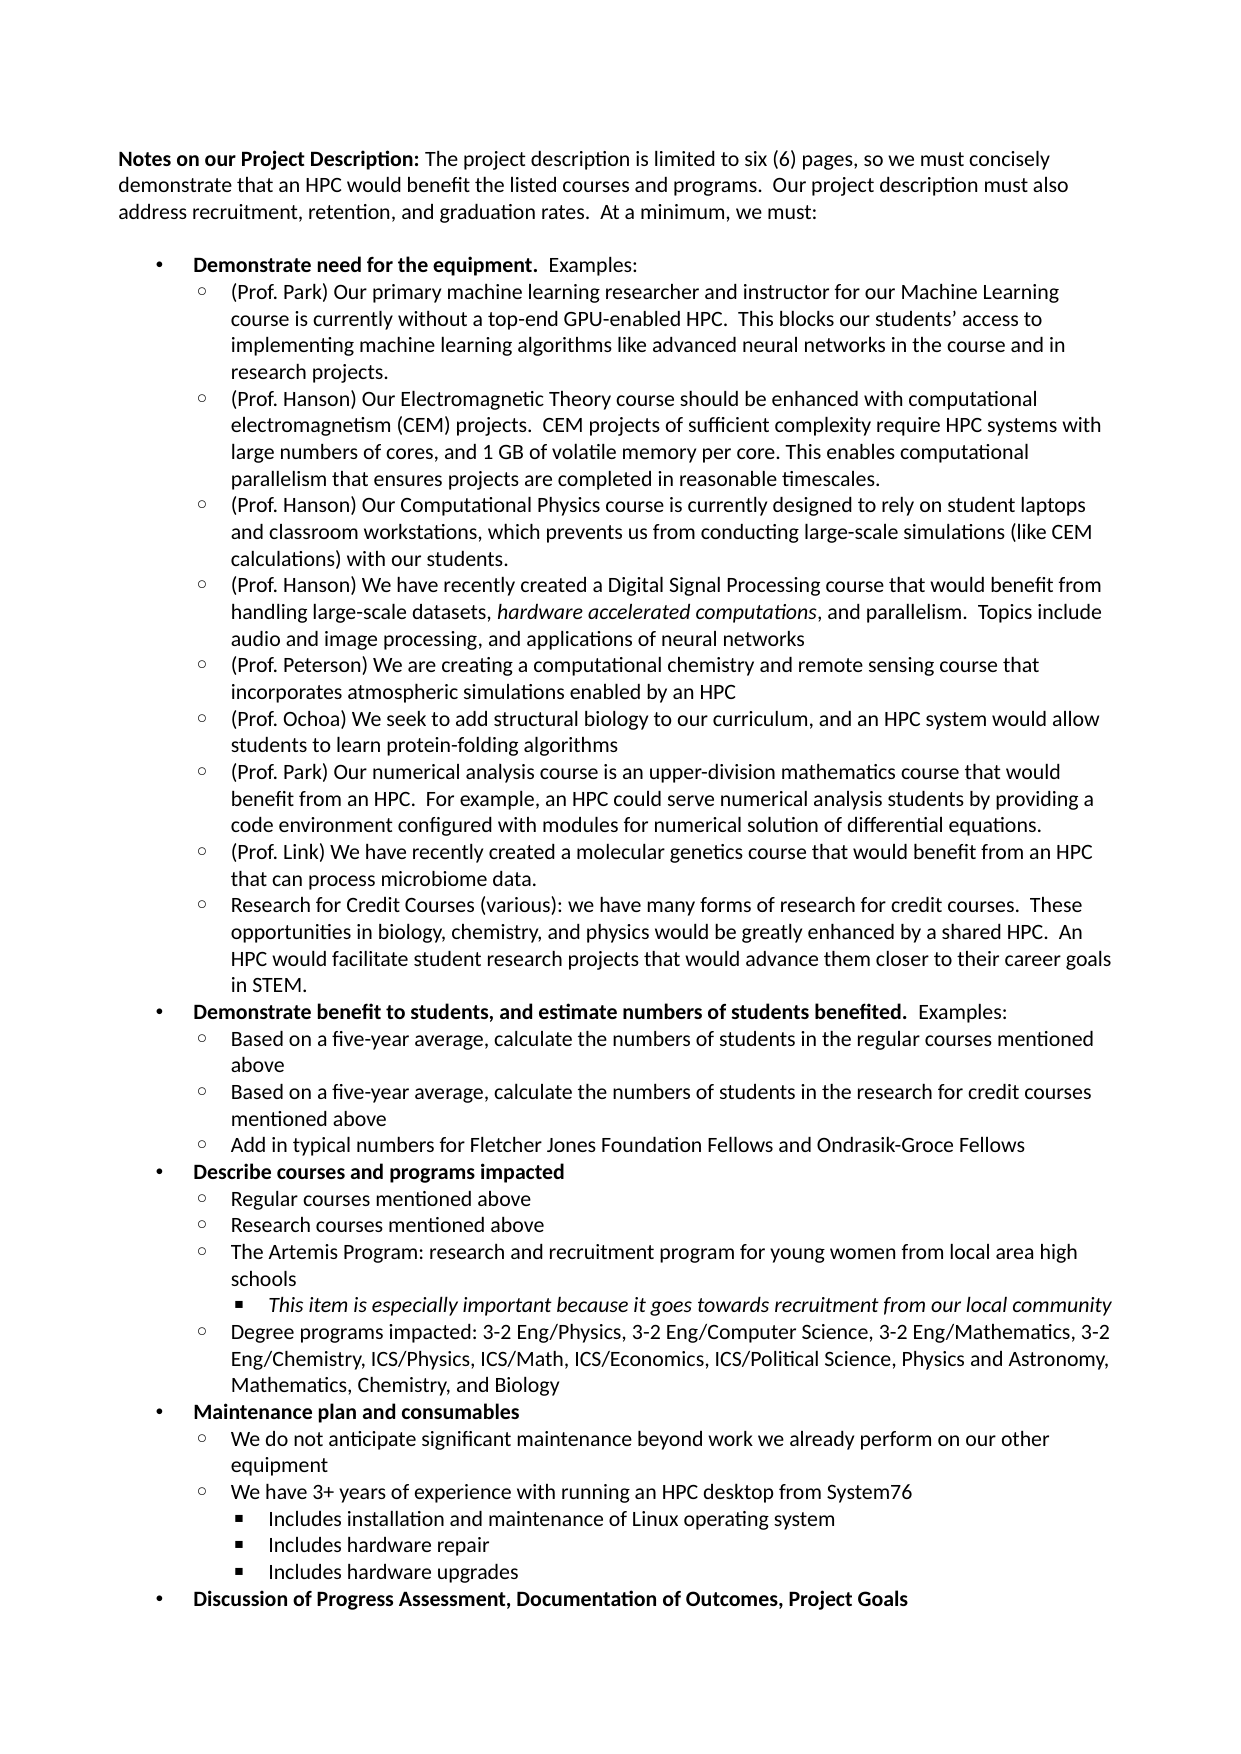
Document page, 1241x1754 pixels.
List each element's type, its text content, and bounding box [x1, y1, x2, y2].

list (Prof. Hanson) We have recently created a Digital Signal Processing course that would benefit from handling large-scale datasets, hardware accelerated computations, and parallelism. Topics include audio and image processing, and applications of neural networks [193, 571, 1122, 651]
list (Prof. Hanson) Our Electromagnetic Theory course should be enhanced with computational electromagnetism (CEM) projects. CEM projects of sufficient complexity require HPC systems with large numbers of cores, and 1 GB of volatile memory per core. This enables computational parallelism that ensures projects are completed in reasonable timescales. [193, 385, 1122, 491]
list (Prof. Ochoa) We seek to add structural biology to our curriculum, and an HPC system would allow students to learn protein-folding algorithms [193, 705, 1122, 758]
list Includes installation and maintenance of Linux operating system [231, 1505, 1122, 1531]
list Degree programs impacted: 3-2 Eng/Physics, 3-2 Eng/Computer Science, 3-2 Eng/Mathematics, 3-2 Eng/Chemistry, ICS/Physics, ICS/Math, ICS/Economics, ICS/Political Science, Physics and Astronomy, Mathematics, Chemistry, and Biology [193, 1318, 1122, 1398]
list Regular courses mentioned above [193, 1185, 1122, 1211]
list Research for Credit Courses (various): we have many forms of research for credit courses. These opportunities in biology, chemistry, and physics would be greatly enhanced by a shared HPC. An HPC would facilitate student research projects that would advance them closer to their career goals in STEM. [193, 891, 1122, 998]
list This item is especially important because it goes towards recruitment from our local community [231, 1291, 1122, 1318]
list Based on a five-year average, calculate the numbers of students in the research for credit courses mentioned above [193, 1078, 1122, 1131]
list Based on a five-year average, calculate the numbers of students in the regular courses mentioned above [193, 1025, 1122, 1078]
list Demonstrate need for the equipment. Examples: [156, 251, 1122, 278]
list We do not anticipate significant maintenance beyond work we already perform on our other equipment [193, 1425, 1122, 1478]
list (Prof. Park) Our primary machine learning researcher and instructor for our Machine Learning course is currently without a top-end GPU-enabled HPC. This blocks our students’ access to implementing machine learning algorithms like advanced neural networks in the course and in research projects. [193, 278, 1122, 385]
list (Prof. Hanson) Our Computational Physics course is currently designed to rely on student laptops and classroom workstations, which prevents us from conducting large-scale simulations (like CEM calculations) with our students. [193, 491, 1122, 571]
list We have 3+ years of experience with running an HPC desktop from System76 [193, 1478, 1122, 1505]
list Describe courses and programs impacted [156, 1158, 1122, 1185]
list (Prof. Peterson) We are creating a computational chemistry and remote sensing course that incorporates atmospheric simulations enabled by an HPC [193, 651, 1122, 705]
list Research courses mentioned above [193, 1211, 1122, 1238]
list (Prof. Park) Our numerical analysis course is an upper-division mathematics course that would benefit from an HPC. For example, an HPC could serve numerical analysis students by providing a code environment configured with modules for numerical solution of differential equations. [193, 758, 1122, 838]
list Includes hardware repair [231, 1531, 1122, 1558]
text Notes on our Project Description: The project description is limited to six (6) pages, so we must concisely demonstrate that an HPC would benefit the listed courses and programs. Our project description must also address recruitment, retention, and graduation rates. At a minimum, we must: [118, 145, 1122, 225]
list (Prof. Link) We have recently created a molecular genetics course that would benefit from an HPC that can process microbiome data. [193, 838, 1122, 891]
list Discussion of Progress Assessment, Documentation of Outcomes, Project Goals [156, 1585, 1122, 1611]
list Add in typical numbers for Fletcher Jones Foundation Fellows and Ondrasik-Groce Fellows [193, 1131, 1122, 1158]
list The Artemis Program: research and recruitment program for young women from local area high schools [193, 1238, 1122, 1291]
list Maintenance plan and consumables [156, 1398, 1122, 1425]
list Includes hardware upgrades [231, 1558, 1122, 1585]
list Demonstrate benefit to students, and estimate numbers of students benefited. Examples: [156, 998, 1122, 1025]
